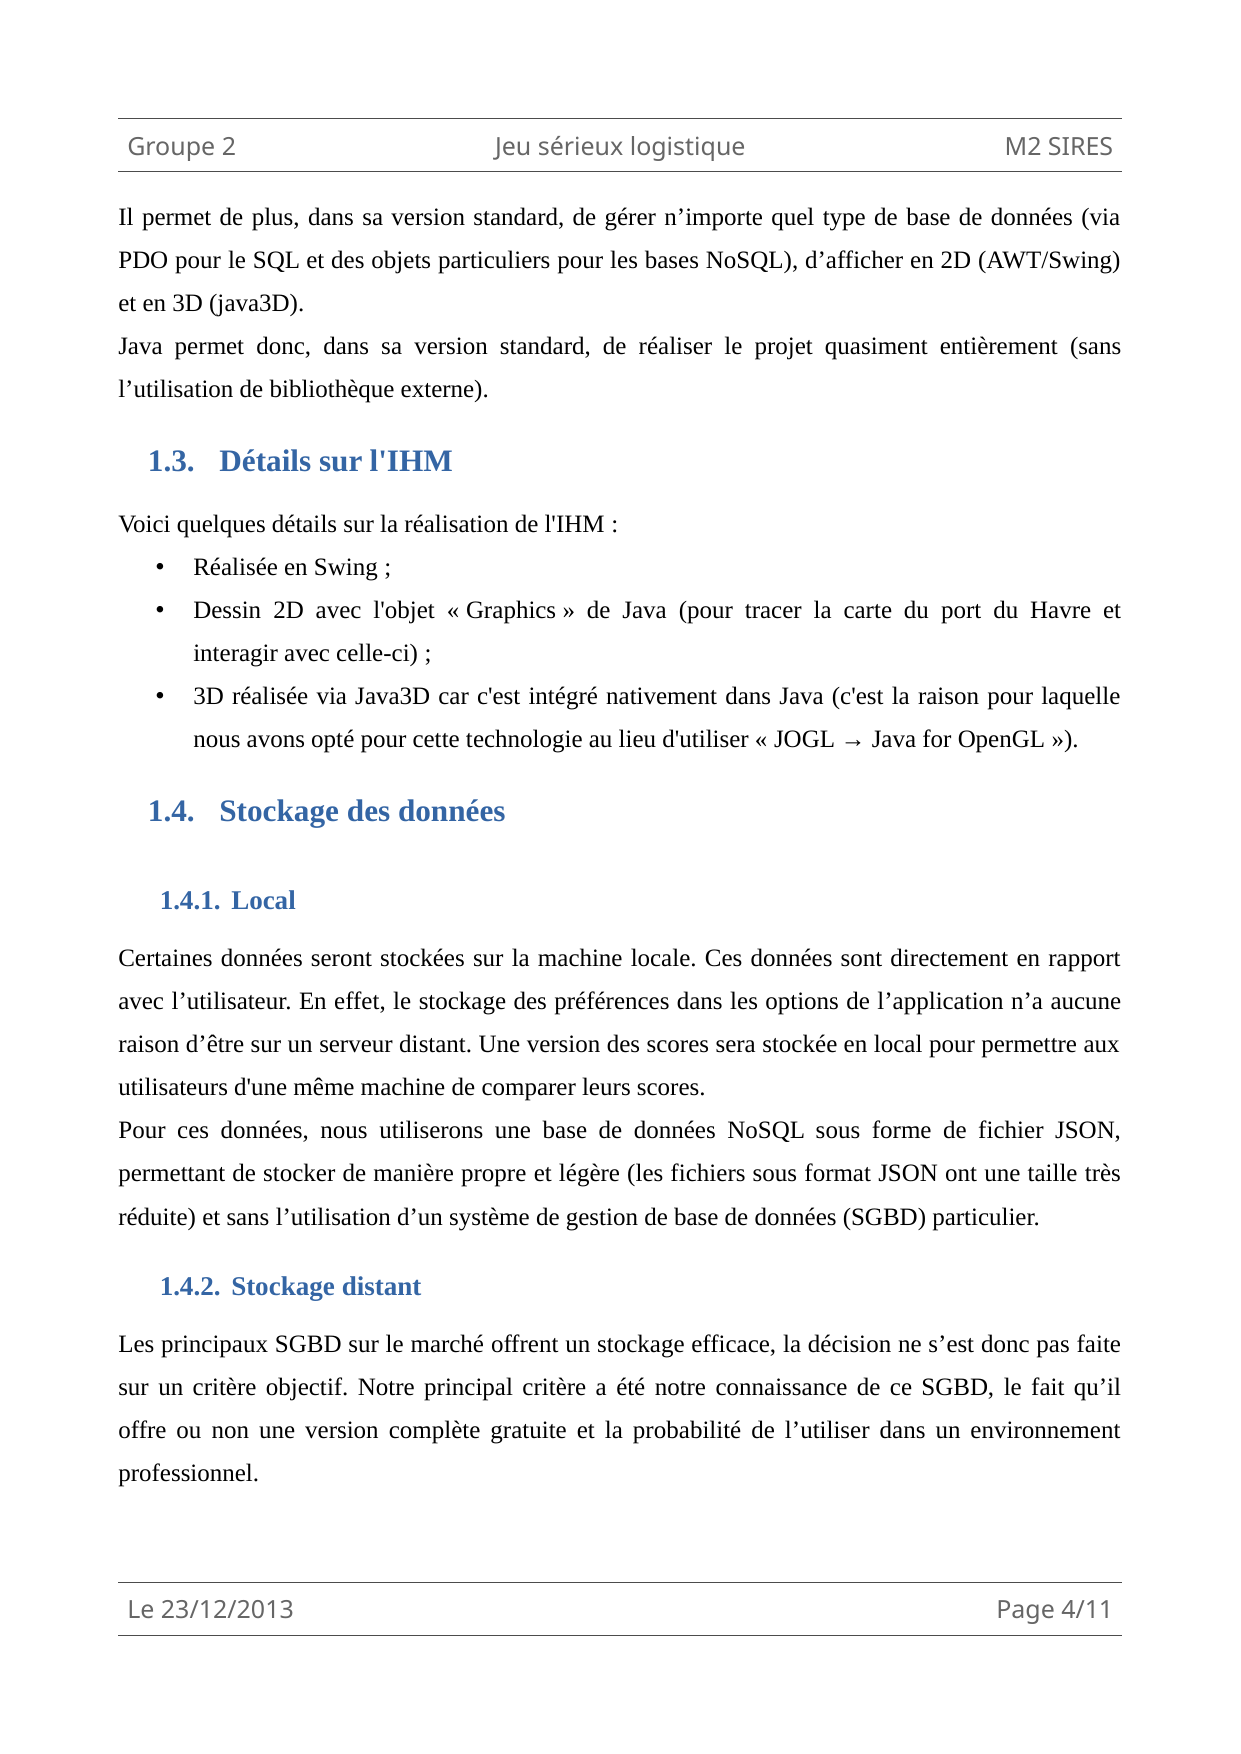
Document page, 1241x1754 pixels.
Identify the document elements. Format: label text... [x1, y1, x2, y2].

list 3D réalisée via Java3D car c'est intégré nativement dans Java (c'est la raison pour laquelle nous avons opté pour cette technologie au lieu d'utiliser « JOGL → Java for OpenGL »). [156, 681, 1122, 753]
text Certaines données seront stockées sur la machine locale. Ces données sont directement en rapport avec l’utilisateur. En effet, le stockage des préférences dans les options de l’application n’a aucune raison d’être sur un serveur distant. Une version des scores sera stockée en local pour permettre aux utilisateurs d'une même machine de comparer leurs scores. [118, 943, 1122, 1101]
subtitle Local [157, 884, 1122, 915]
subtitle Détails sur l'IHM [145, 442, 1122, 478]
subtitle Stockage des données [145, 792, 1122, 828]
text Les principaux SGBD sur le marché offrent un stockage efficace, la décision ne s’est donc pas faite sur un critère objectif. Notre principal critère a été notre connaissance de ce SGBD, le fait qu’il offre ou non une version complète gratuite et la probabilité de l’utiliser dans un environnement professionnel. [118, 1329, 1122, 1487]
subtitle Stockage distant [157, 1270, 1122, 1301]
text Java permet donc, dans sa version standard, de réaliser le projet quasiment entièrement (sans l’utilisation de bibliothèque externe). [118, 331, 1122, 403]
text Il permet de plus, dans sa version standard, de gérer n’importe quel type de base de données (via PDO pour le SQL et des objets particuliers pour les bases NoSQL), d’afficher en 2D (AWT/Swing) et en 3D (java3D). [118, 202, 1122, 317]
text Voici quelques détails sur la réalisation de l'IHM : [118, 509, 1122, 537]
list Réalisée en Swing ; [156, 552, 1122, 581]
list Dessin 2D avec l'objet « Graphics » de Java (pour tracer la carte du port du Havre et interagir avec celle-ci) ; [156, 595, 1122, 667]
text Pour ces données, nous utiliserons une base de données NoSQL sous forme de fichier JSON, permettant de stocker de manière propre et légère (les fichiers sous format JSON ont une taille très réduite) et sans l’utilisation d’un système de gestion de base de données (SGBD) particulier. [118, 1115, 1122, 1230]
